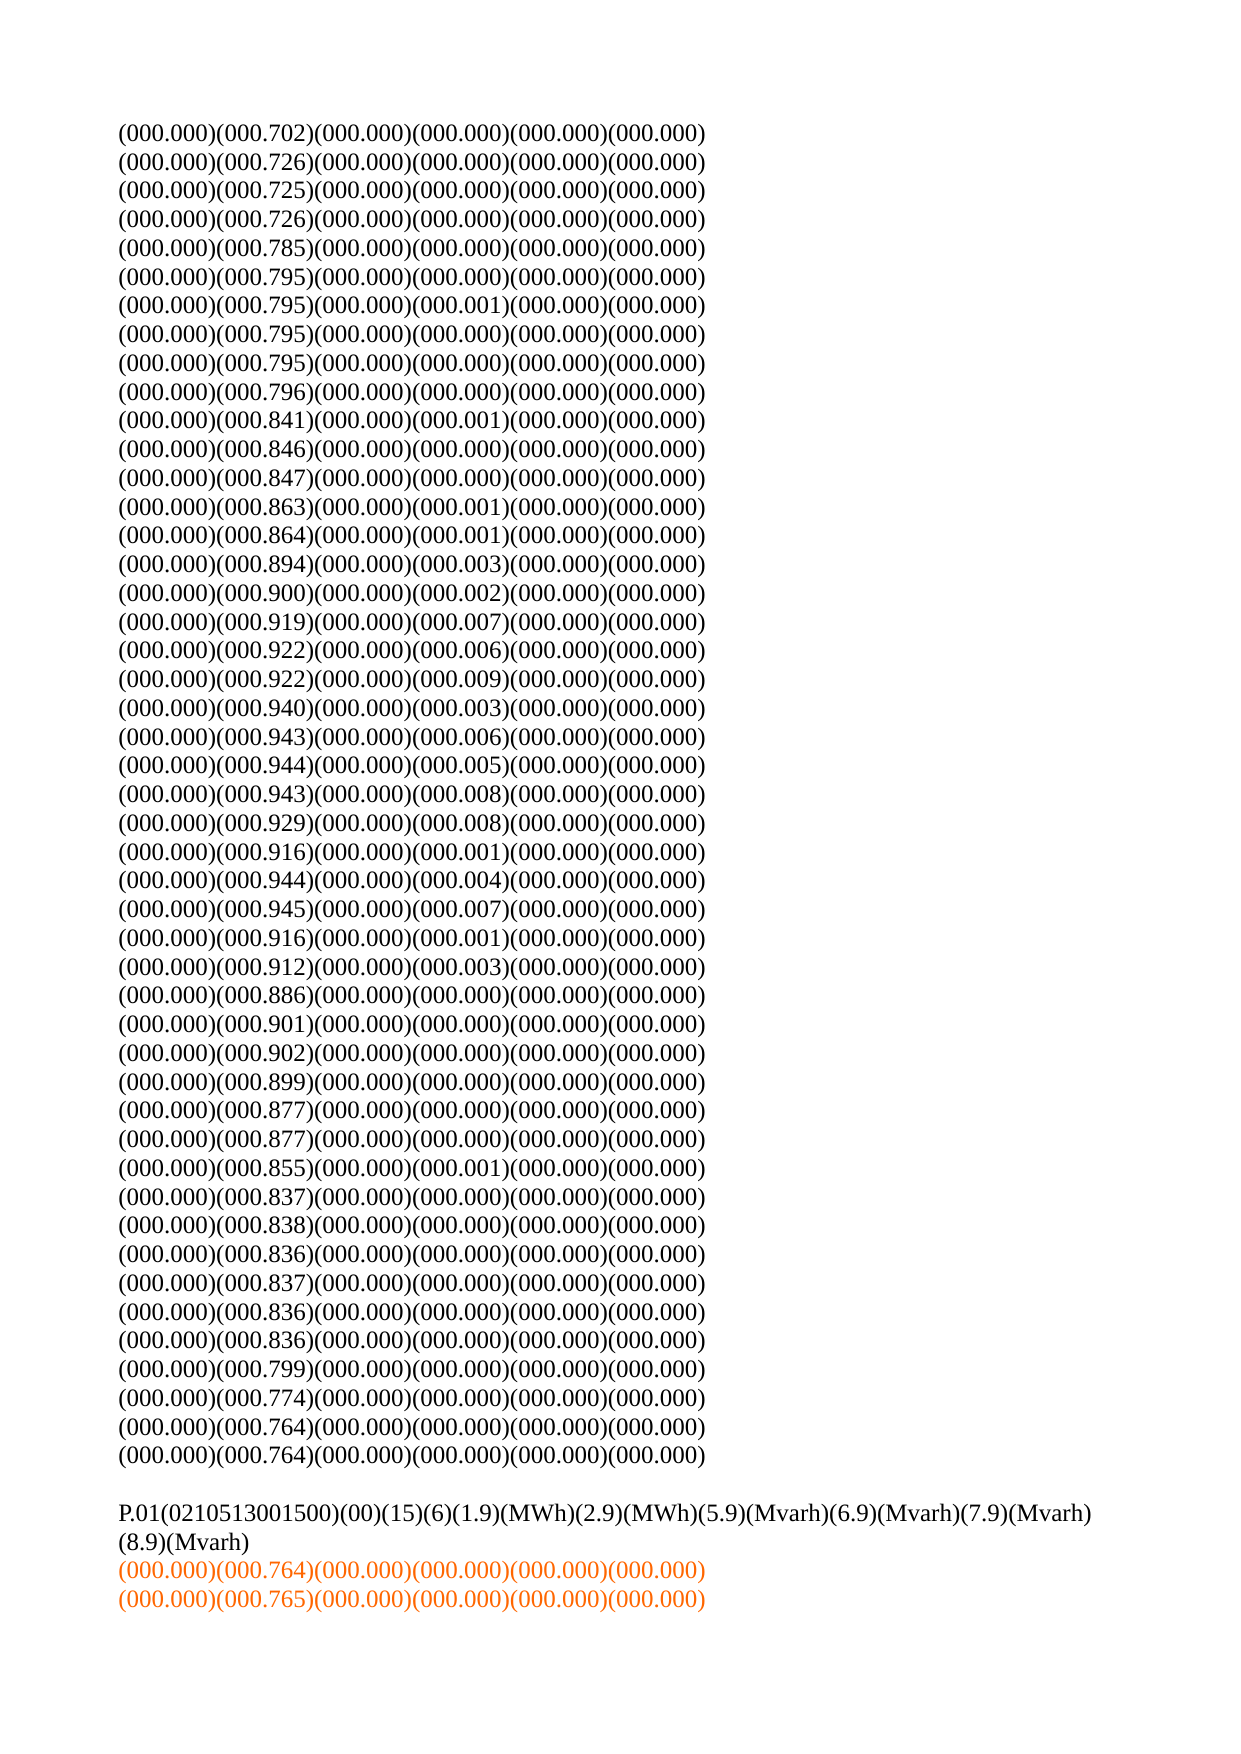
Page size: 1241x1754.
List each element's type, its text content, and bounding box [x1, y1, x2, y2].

text (000.000)(000.764)(000.000)(000.000)(000.000)(000.000) [118, 1441, 1122, 1469]
text (000.000)(000.945)(000.000)(000.007)(000.000)(000.000) [118, 894, 1122, 923]
text (000.000)(000.796)(000.000)(000.000)(000.000)(000.000) [118, 377, 1122, 406]
text (000.000)(000.846)(000.000)(000.000)(000.000)(000.000) [118, 434, 1122, 463]
text (000.000)(000.929)(000.000)(000.008)(000.000)(000.000) [118, 808, 1122, 837]
text (000.000)(000.899)(000.000)(000.000)(000.000)(000.000) [118, 1067, 1122, 1096]
text (000.000)(000.944)(000.000)(000.004)(000.000)(000.000) [118, 866, 1122, 894]
text (000.000)(000.944)(000.000)(000.005)(000.000)(000.000) [118, 751, 1122, 779]
text (000.000)(000.864)(000.000)(000.001)(000.000)(000.000) [118, 521, 1122, 549]
text (000.000)(000.940)(000.000)(000.003)(000.000)(000.000) [118, 693, 1122, 722]
text (000.000)(000.847)(000.000)(000.000)(000.000)(000.000) [118, 463, 1122, 492]
text (000.000)(000.836)(000.000)(000.000)(000.000)(000.000) [118, 1297, 1122, 1326]
text (000.000)(000.702)(000.000)(000.000)(000.000)(000.000) [118, 118, 1122, 147]
text (000.000)(000.912)(000.000)(000.003)(000.000)(000.000) [118, 952, 1122, 981]
text (000.000)(000.795)(000.000)(000.000)(000.000)(000.000) [118, 348, 1122, 377]
text (000.000)(000.795)(000.000)(000.000)(000.000)(000.000) [118, 262, 1122, 291]
text (000.000)(000.799)(000.000)(000.000)(000.000)(000.000) [118, 1354, 1122, 1383]
text (000.000)(000.855)(000.000)(000.001)(000.000)(000.000) [118, 1153, 1122, 1182]
text (000.000)(000.841)(000.000)(000.001)(000.000)(000.000) [118, 406, 1122, 434]
text (000.000)(000.836)(000.000)(000.000)(000.000)(000.000) [118, 1326, 1122, 1354]
text (000.000)(000.795)(000.000)(000.000)(000.000)(000.000) [118, 319, 1122, 348]
text (000.000)(000.837)(000.000)(000.000)(000.000)(000.000) [118, 1268, 1122, 1297]
text (000.000)(000.836)(000.000)(000.000)(000.000)(000.000) [118, 1239, 1122, 1268]
text (000.000)(000.943)(000.000)(000.008)(000.000)(000.000) [118, 779, 1122, 808]
text (000.000)(000.922)(000.000)(000.009)(000.000)(000.000) [118, 664, 1122, 693]
text (000.000)(000.877)(000.000)(000.000)(000.000)(000.000) [118, 1124, 1122, 1153]
text (000.000)(000.764)(000.000)(000.000)(000.000)(000.000) [118, 1412, 1122, 1441]
text (000.000)(000.863)(000.000)(000.001)(000.000)(000.000) [118, 492, 1122, 521]
text (000.000)(000.726)(000.000)(000.000)(000.000)(000.000) [118, 147, 1122, 176]
text (000.000)(000.886)(000.000)(000.000)(000.000)(000.000) [118, 981, 1122, 1009]
text (000.000)(000.838)(000.000)(000.000)(000.000)(000.000) [118, 1211, 1122, 1239]
text (000.000)(000.725)(000.000)(000.000)(000.000)(000.000) [118, 176, 1122, 204]
text (000.000)(000.919)(000.000)(000.007)(000.000)(000.000) [118, 607, 1122, 636]
text (000.000)(000.765)(000.000)(000.000)(000.000)(000.000) [118, 1584, 1122, 1613]
text (000.000)(000.902)(000.000)(000.000)(000.000)(000.000) [118, 1038, 1122, 1067]
text (000.000)(000.774)(000.000)(000.000)(000.000)(000.000) [118, 1383, 1122, 1412]
text (000.000)(000.901)(000.000)(000.000)(000.000)(000.000) [118, 1009, 1122, 1038]
text (000.000)(000.894)(000.000)(000.003)(000.000)(000.000) [118, 549, 1122, 578]
text (000.000)(000.900)(000.000)(000.002)(000.000)(000.000) [118, 578, 1122, 607]
text (000.000)(000.785)(000.000)(000.000)(000.000)(000.000) [118, 233, 1122, 262]
text (000.000)(000.943)(000.000)(000.006)(000.000)(000.000) [118, 722, 1122, 751]
text (000.000)(000.916)(000.000)(000.001)(000.000)(000.000) [118, 923, 1122, 952]
text (000.000)(000.837)(000.000)(000.000)(000.000)(000.000) [118, 1182, 1122, 1211]
text (000.000)(000.916)(000.000)(000.001)(000.000)(000.000) [118, 837, 1122, 866]
text (000.000)(000.877)(000.000)(000.000)(000.000)(000.000) [118, 1096, 1122, 1124]
text (000.000)(000.726)(000.000)(000.000)(000.000)(000.000) [118, 204, 1122, 233]
text (000.000)(000.764)(000.000)(000.000)(000.000)(000.000) [118, 1556, 1122, 1584]
text (000.000)(000.922)(000.000)(000.006)(000.000)(000.000) [118, 636, 1122, 664]
text (000.000)(000.795)(000.000)(000.001)(000.000)(000.000) [118, 291, 1122, 319]
text P.01(0210513001500)(00)(15)(6)(1.9)(MWh)(2.9)(MWh)(5.9)(Mvarh)(6.9)(Mvarh)(7.9)(Mvarh)(8.9)(Mvarh) [118, 1498, 1122, 1556]
